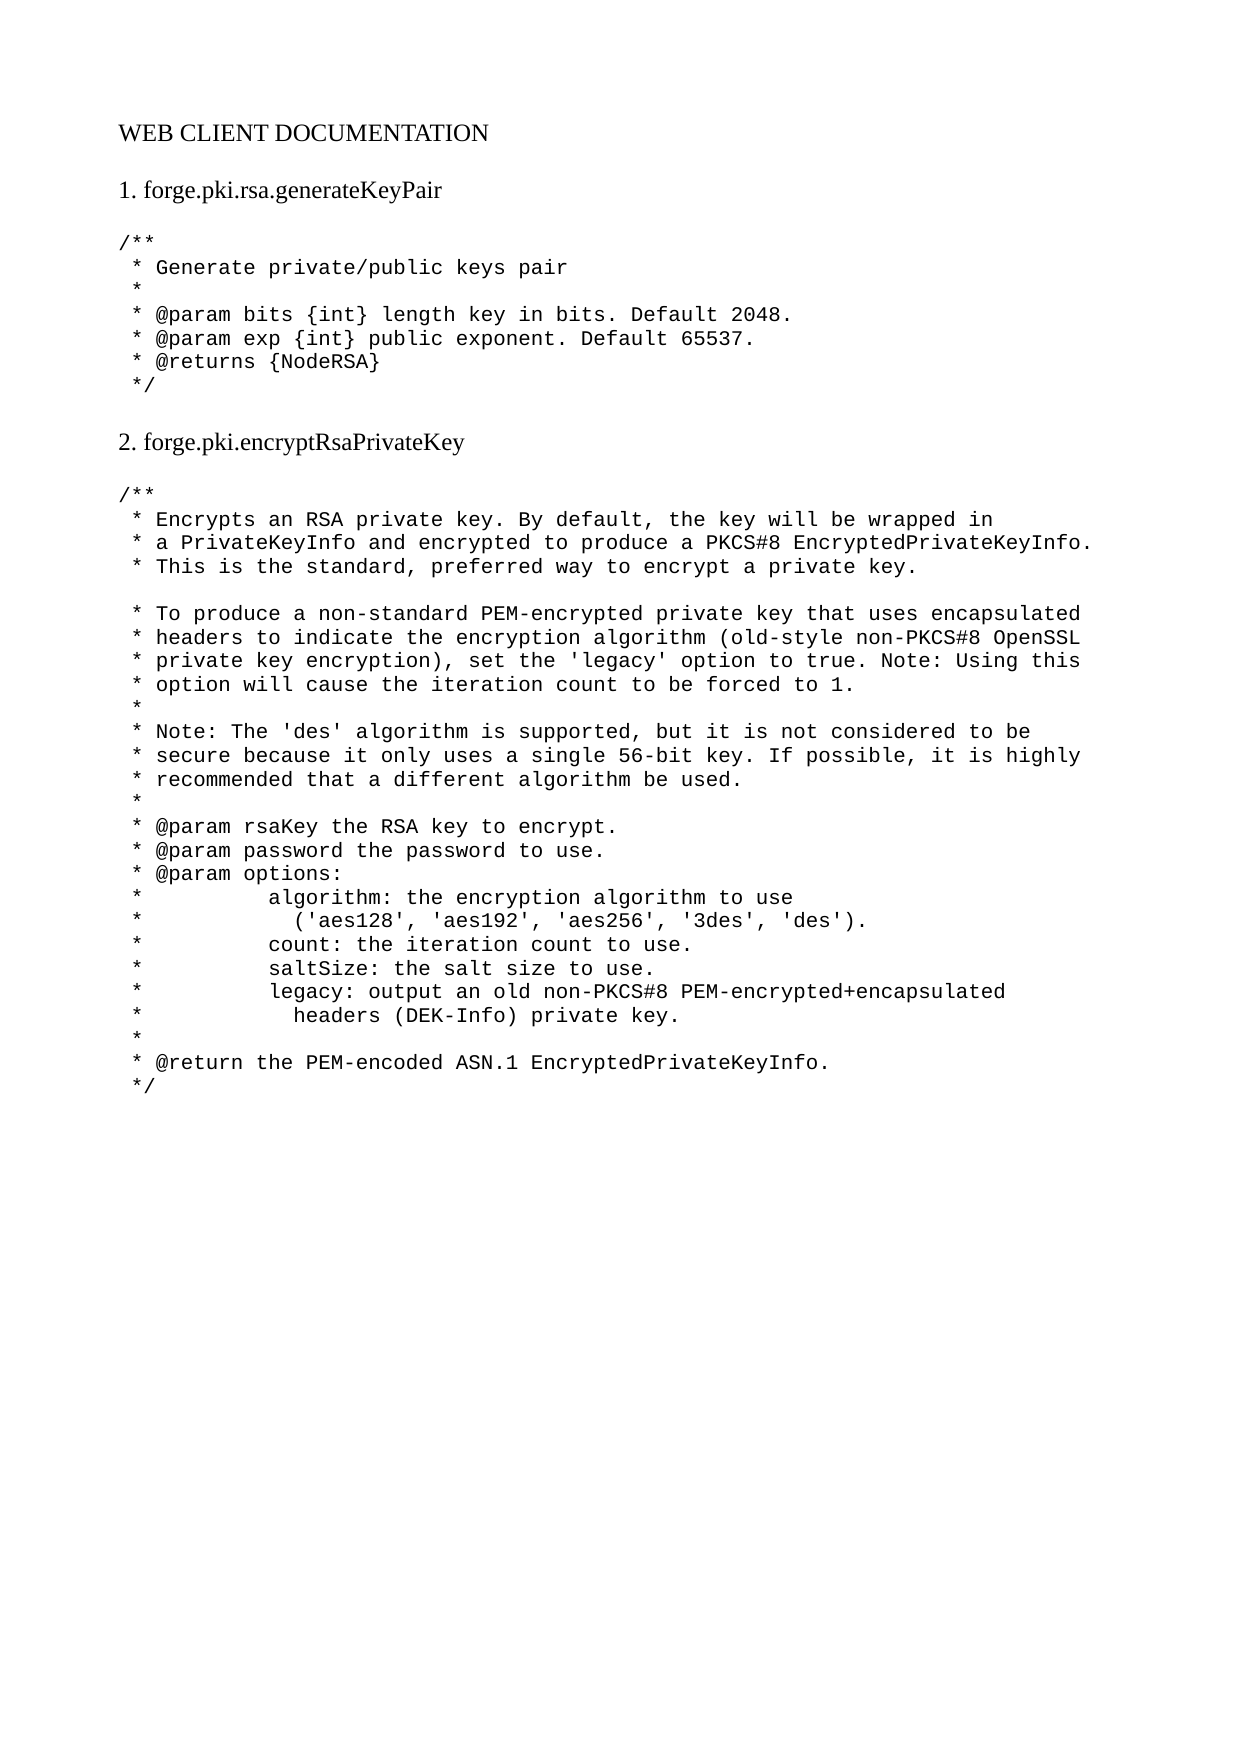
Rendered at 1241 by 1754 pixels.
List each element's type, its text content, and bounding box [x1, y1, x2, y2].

text * @param options: [118, 863, 1122, 887]
text * Note: The 'des' algorithm is supported, but it is not considered to be [118, 721, 1122, 745]
text * Encrypts an RSA private key. By default, the key will be wrapped in [118, 508, 1122, 532]
text * @returns {NodeRSA} [118, 351, 1122, 375]
text * recommended that a different algorithm be used. [118, 769, 1122, 792]
text * [118, 792, 1122, 816]
text * [118, 1029, 1122, 1052]
text * @param password the password to use. [118, 839, 1122, 863]
text 1. forge.pki.rsa.generateKeyPair [118, 176, 1122, 204]
text */ [118, 375, 1122, 399]
text * algorithm: the encryption algorithm to use [118, 887, 1122, 911]
text * @param rsaKey the RSA key to encrypt. [118, 816, 1122, 839]
text /** [118, 233, 1122, 257]
text WEB CLIENT DOCUMENTATION [118, 118, 1122, 147]
text * headers (DEK-Info) private key. [118, 1005, 1122, 1029]
text /** [118, 485, 1122, 508]
text * secure because it only uses a single 56-bit key. If possible, it is highly [118, 745, 1122, 769]
text * To produce a non-standard PEM-encrypted private key that uses encapsulated [118, 603, 1122, 627]
text * @param exp {int} public exponent. Default 65537. [118, 328, 1122, 351]
text * option will cause the iteration count to be forced to 1. [118, 674, 1122, 698]
text * @return the PEM-encoded ASN.1 EncryptedPrivateKeyInfo. [118, 1052, 1122, 1076]
text * This is the standard, preferred way to encrypt a private key. [118, 556, 1122, 579]
text * private key encryption), set the 'legacy' option to true. Note: Using this [118, 650, 1122, 674]
text * Generate private/public keys pair [118, 257, 1122, 280]
text * headers to indicate the encryption algorithm (old-style non-PKCS#8 OpenSSL [118, 627, 1122, 650]
text * legacy: output an old non-PKCS#8 PEM-encrypted+encapsulated [118, 981, 1122, 1005]
text * [118, 280, 1122, 304]
text * @param bits {int} length key in bits. Default 2048. [118, 304, 1122, 328]
text * count: the iteration count to use. [118, 934, 1122, 958]
text * ('aes128', 'aes192', 'aes256', '3des', 'des'). [118, 911, 1122, 934]
text * a PrivateKeyInfo and encrypted to produce a PKCS#8 EncryptedPrivateKeyInfo. [118, 532, 1122, 556]
text */ [118, 1076, 1122, 1100]
text 2. forge.pki.encryptRsaPrivateKey [118, 427, 1122, 456]
text * saltSize: the salt size to use. [118, 958, 1122, 981]
text * [118, 698, 1122, 721]
